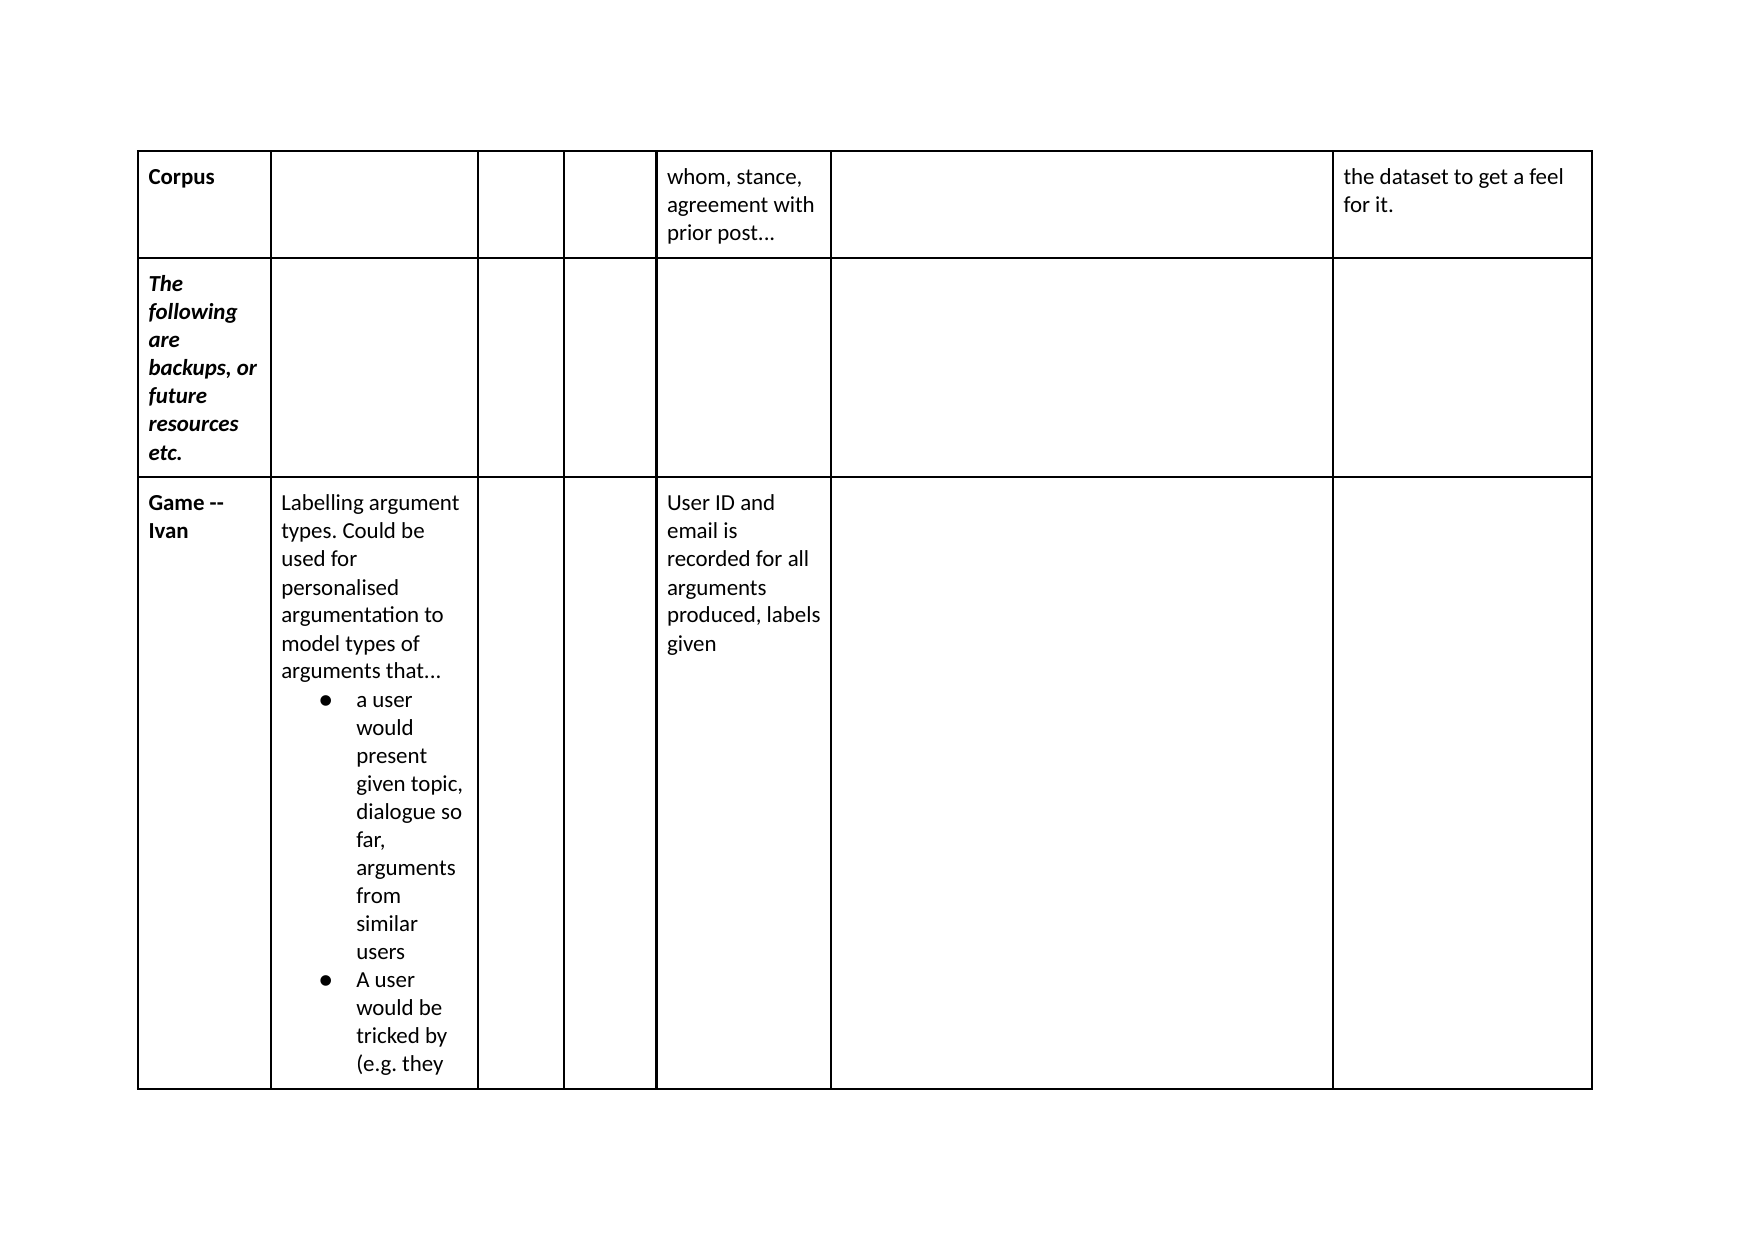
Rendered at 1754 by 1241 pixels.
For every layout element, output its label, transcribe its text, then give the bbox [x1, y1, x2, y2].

table_cell [565, 259, 655, 476]
table_cell Labelling argument types. Could be used for personalised argumentation to model types of arguments that... a user would present given topic, dialogue so far, arguments from similar users A user would be tricked by (e.g. they [272, 478, 477, 1087]
table_cell the dataset to get a feel for it. [1334, 152, 1591, 257]
table_cell [658, 259, 830, 476]
table_cell [272, 152, 477, 257]
table_cell The following are backups, or future resources etc. [139, 259, 270, 476]
table_cell User ID and email is recorded for all arguments produced, labels given [658, 478, 830, 1087]
table_cell [479, 259, 563, 476]
table_cell [565, 478, 655, 1087]
table_cell [832, 259, 1332, 476]
table_cell [832, 478, 1332, 1087]
table_cell [1334, 259, 1591, 476]
table_cell Corpus [139, 152, 270, 257]
table_cell [565, 152, 655, 257]
table_cell [479, 152, 563, 257]
table_cell [272, 259, 477, 476]
table_cell Game -- Ivan [139, 478, 270, 1087]
table_cell whom, stance, agreement with prior post... [658, 152, 830, 257]
table_cell [832, 152, 1332, 257]
table_cell [1334, 478, 1591, 1087]
table_cell [479, 478, 563, 1087]
